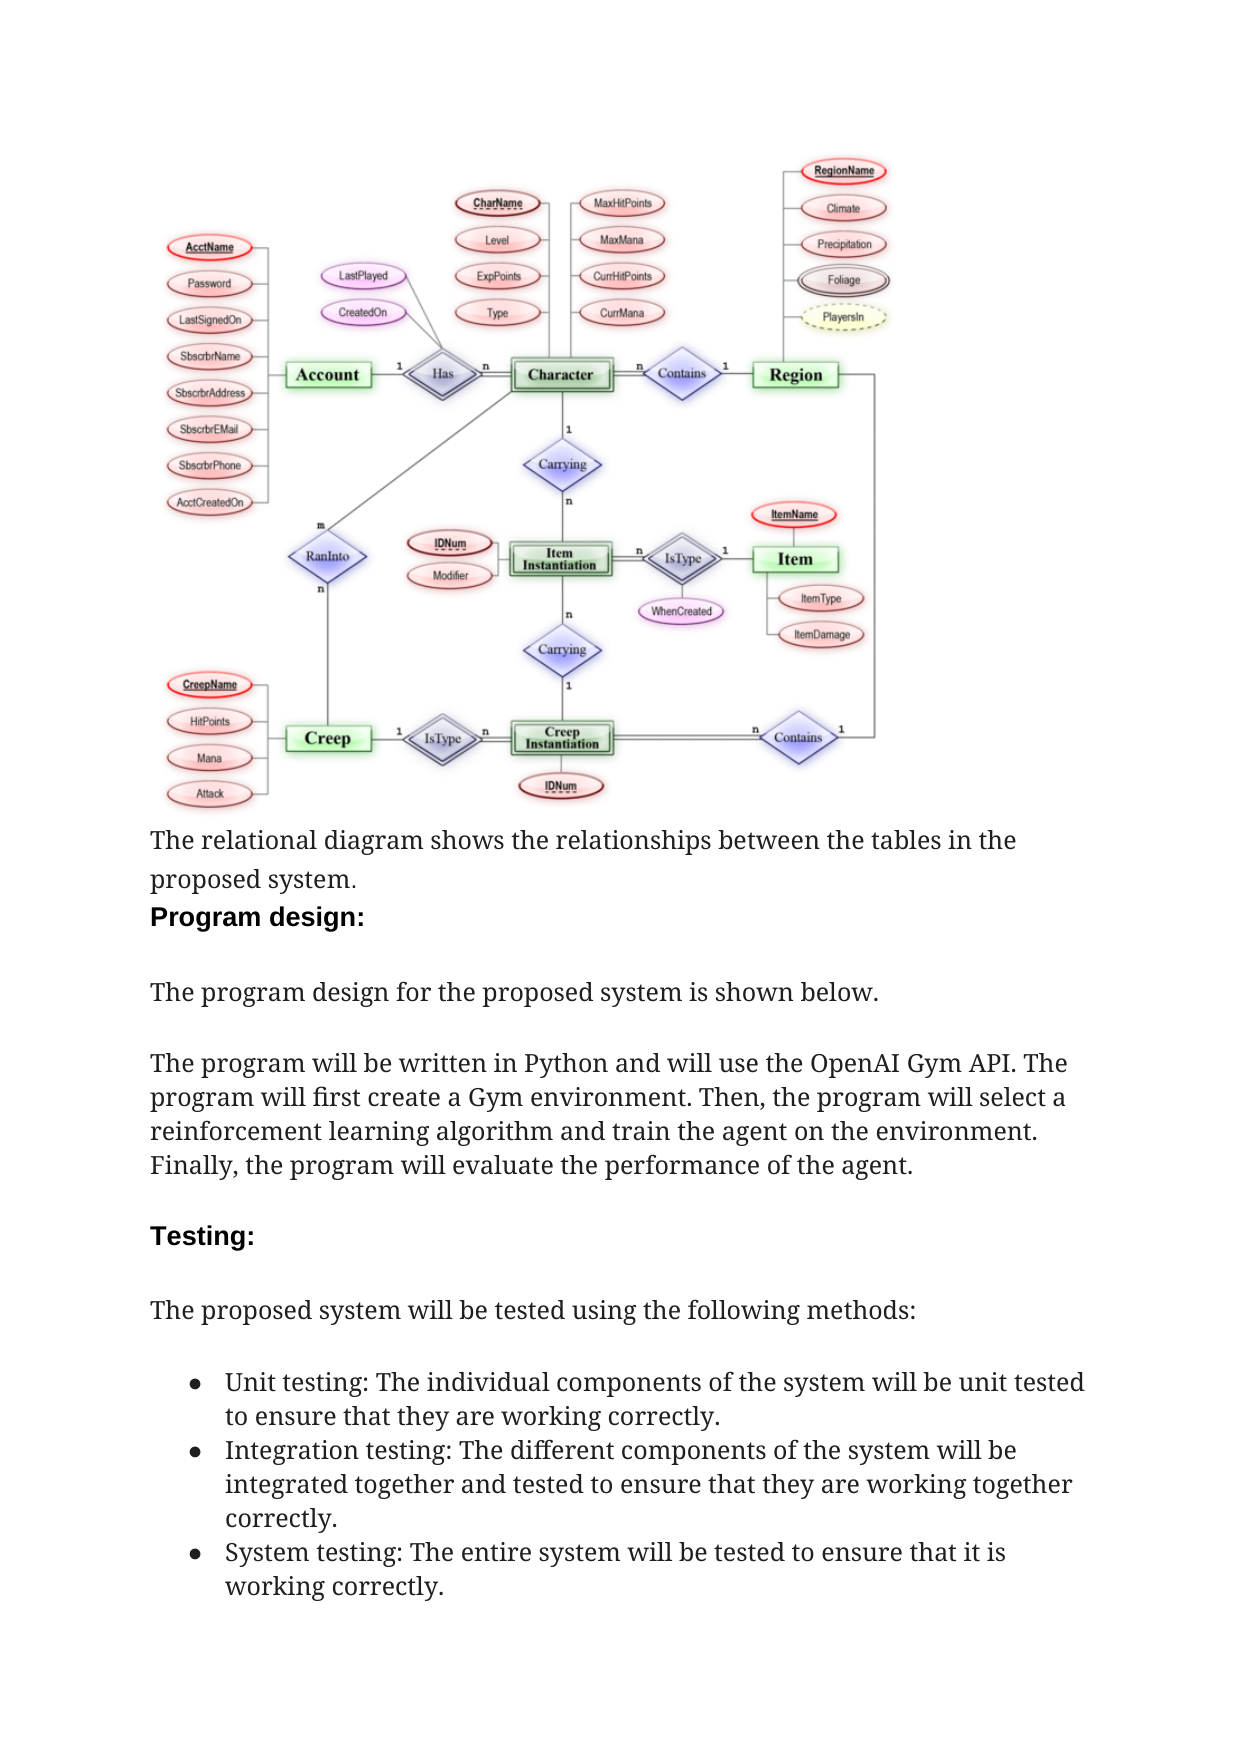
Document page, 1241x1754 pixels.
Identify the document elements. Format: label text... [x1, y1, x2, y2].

picture [150, 150, 906, 819]
list Unit testing: The individual components of the system will be unit tested to ensure that they are working correctly. [187, 1364, 1090, 1433]
text The relational diagram shows the relationships between the tables in the proposed system. [150, 822, 1090, 896]
text Testing: [150, 1219, 1090, 1251]
text Program design: [150, 901, 1090, 932]
list Integration testing: The different components of the system will be integrated together and tested to ensure that they are working together correctly. [187, 1433, 1090, 1535]
list System testing: The entire system will be tested to ensure that it is working correctly. [187, 1535, 1090, 1603]
text The proposed system will be tested using the following methods: [150, 1293, 1090, 1327]
text The program will be written in Python and will use the OpenAI Gym API. The program will first create a Gym environment. Then, the program will select a reinforcement learning algorithm and train the agent on the environment. Finally, the program will evaluate the performance of the agent. [150, 1046, 1090, 1182]
text The program design for the proposed system is shown below. [150, 974, 1090, 1008]
